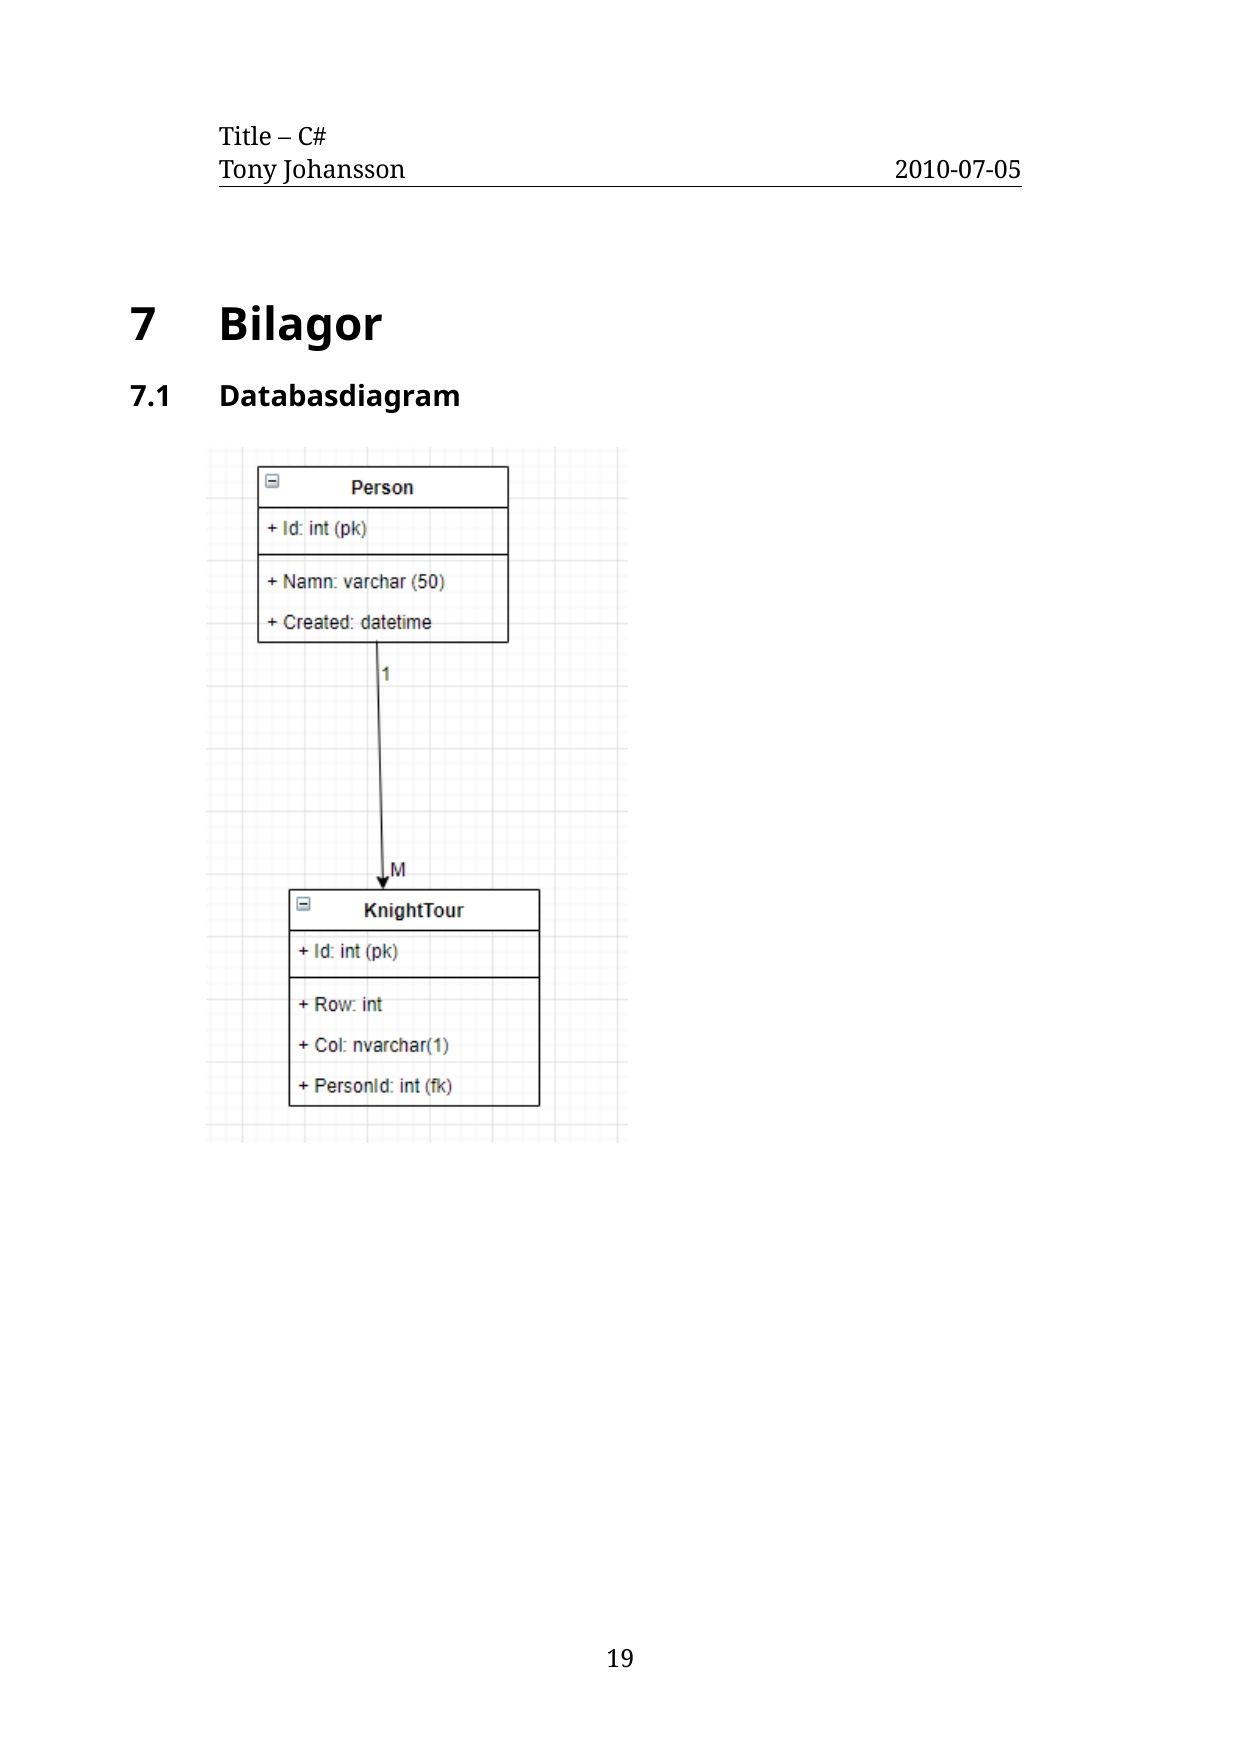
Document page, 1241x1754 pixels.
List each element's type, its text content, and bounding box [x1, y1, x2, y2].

subtitle Databasdiagram [130, 375, 1022, 415]
picture [206, 447, 628, 1143]
subtitle Bilagor [130, 291, 1022, 353]
